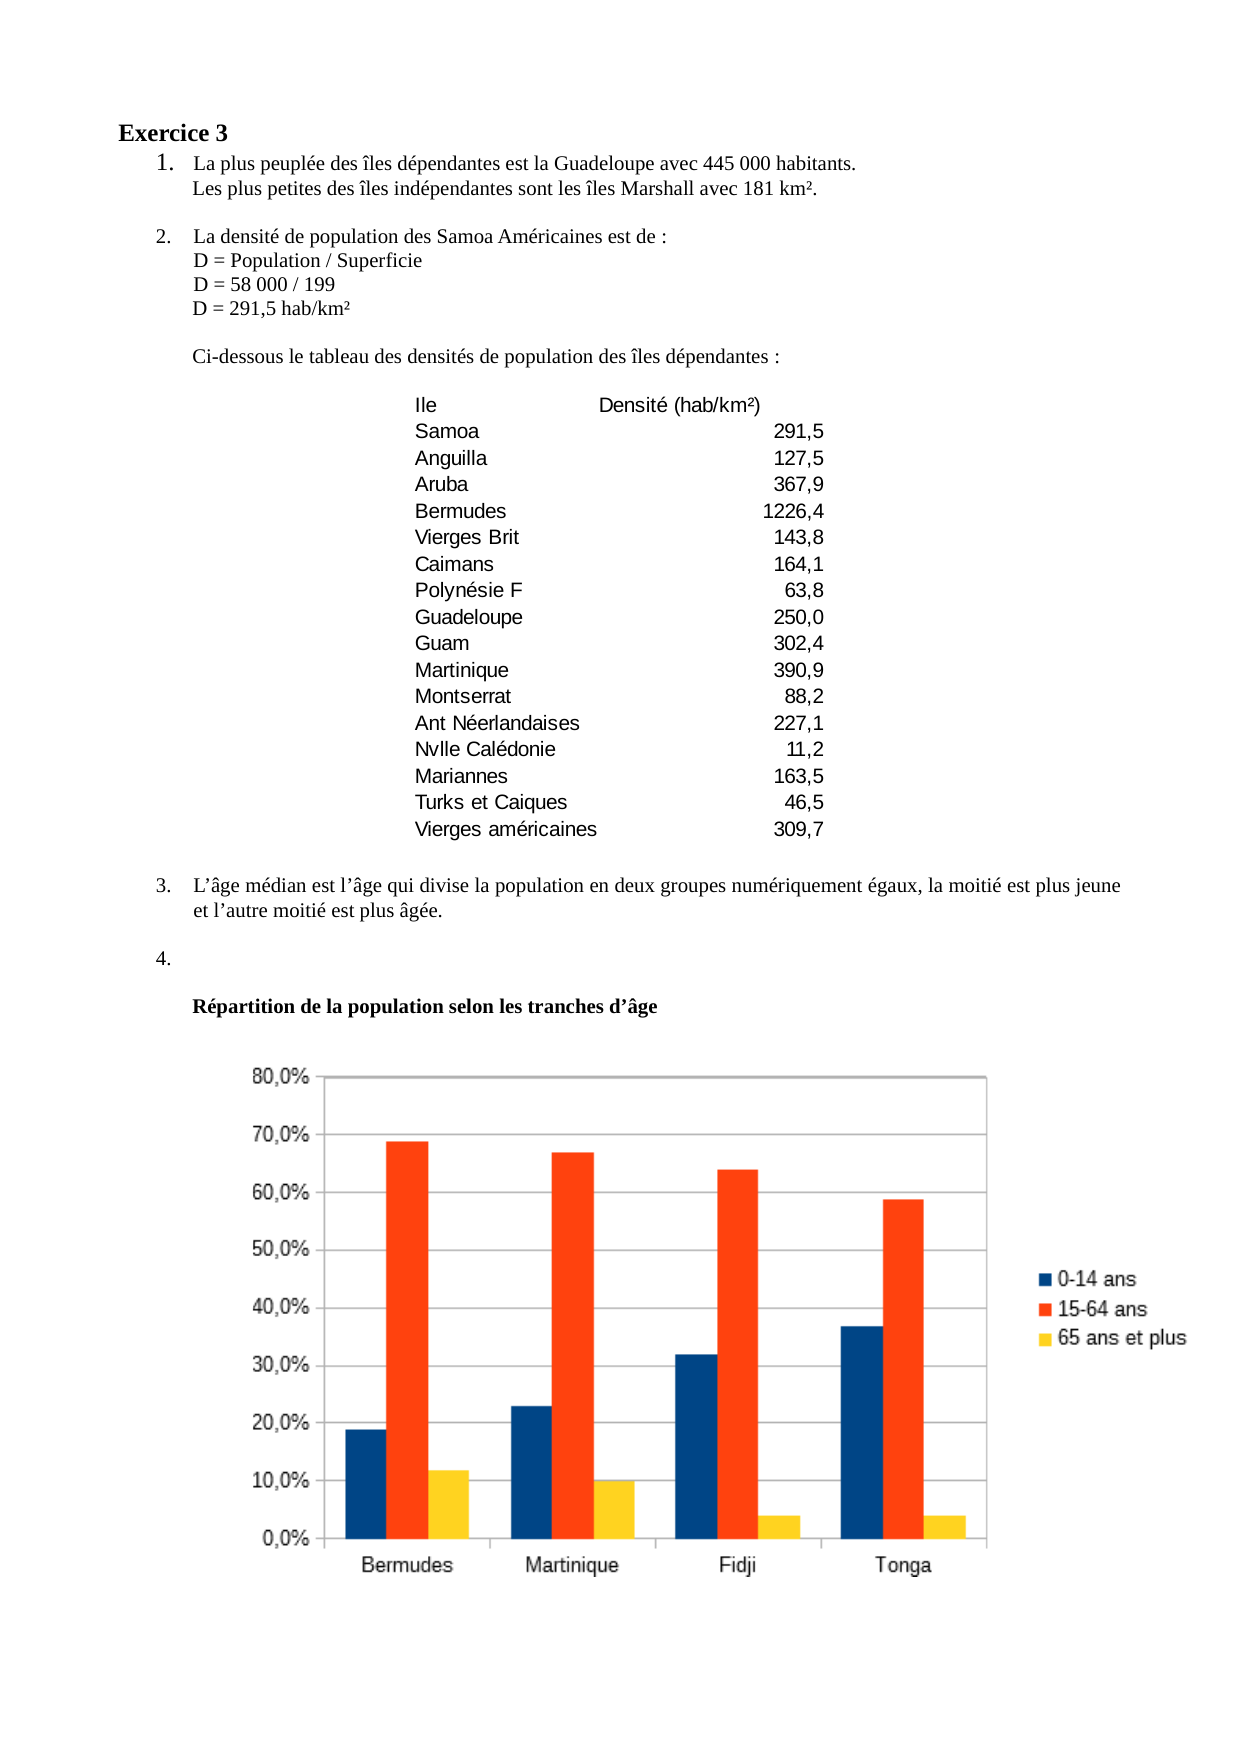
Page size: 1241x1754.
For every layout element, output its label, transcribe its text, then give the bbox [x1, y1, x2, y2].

list La densité de population des Samoa Américaines est de : [156, 224, 1122, 248]
picture [1033, 1261, 1194, 1356]
list D = 58 000 / 199 [156, 272, 1122, 296]
text D = 291,5 hab/km² [118, 296, 1122, 320]
text Répartition de la population selon les tranches d’âge [118, 994, 1122, 1018]
list L’âge médian est l’âge qui divise la population en deux groupes numériquement égaux, la moitié est plus jeune et l’autre moitié est plus âgée. [156, 873, 1122, 922]
text Exercice 3 [118, 118, 1122, 147]
text Ci-dessous le tableau des densités de population des îles dépendantes : [118, 344, 1122, 368]
list D = Population / Superficie [156, 248, 1122, 272]
text Les plus petites des îles indépendantes sont les îles Marshall avec 181 km². [118, 176, 1122, 200]
list La plus peuplée des îles dépendantes est la Guadeloupe avec 445 000 habitants. [156, 147, 1122, 176]
picture [252, 1066, 988, 1577]
